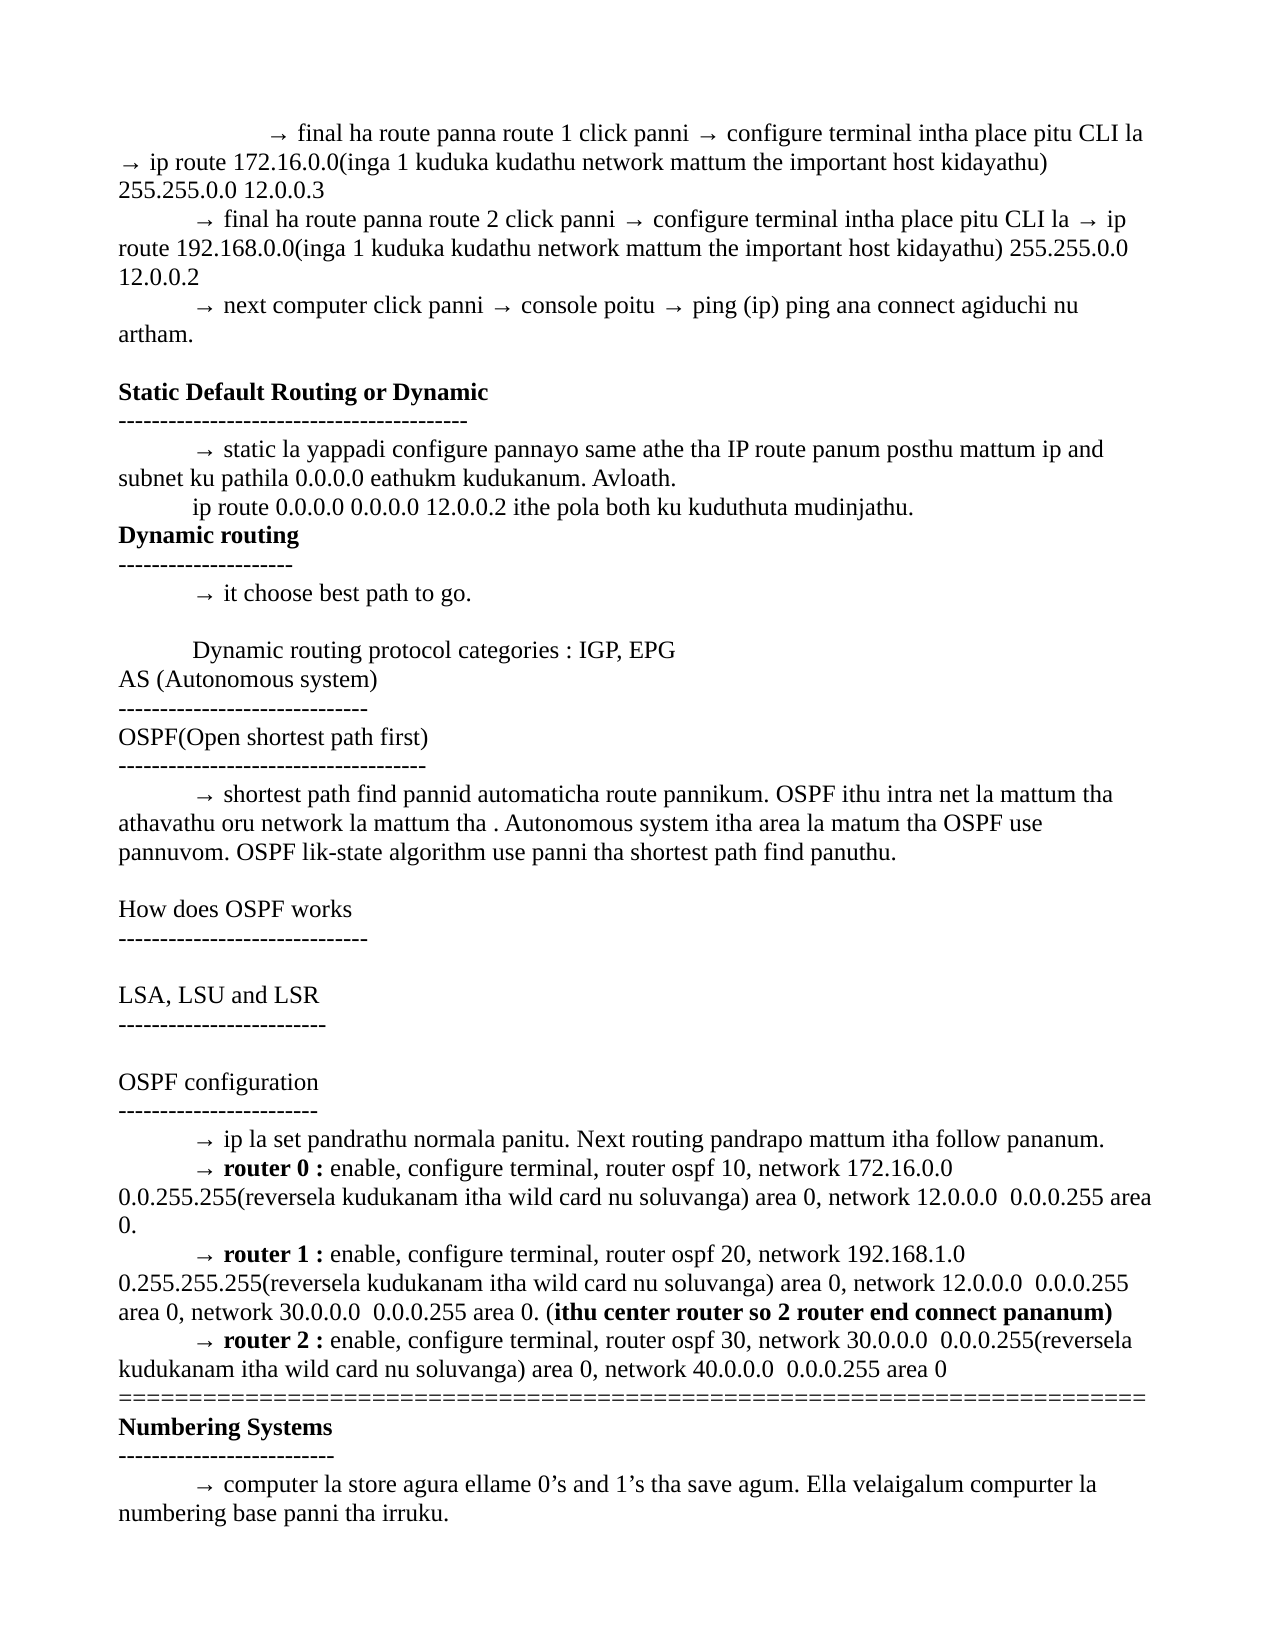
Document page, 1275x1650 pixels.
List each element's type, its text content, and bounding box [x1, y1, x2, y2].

text ------------------------------ [118, 923, 1157, 952]
text AS (Autonomous system) [118, 664, 1157, 693]
text ------------------------------------------ [118, 406, 1157, 434]
text Numbering Systems [118, 1412, 1157, 1441]
text → final ha route panna route 2 click panni → configure terminal intha place pitu CLI la → ip route 192.168.0.0(inga 1 kuduka kudathu network mattum the important host kidayathu) 255.255.0.0 12.0.0.2 [118, 204, 1157, 291]
text → it choose best path to go. [118, 578, 1157, 607]
text ========================================================================= [118, 1383, 1157, 1412]
text LSA, LSU and LSR [118, 981, 1157, 1009]
text ------------------------ [118, 1096, 1157, 1124]
text → ip la set pandrathu normala panitu. Next routing pandrapo mattum itha follow pananum. [118, 1124, 1157, 1153]
text Dynamic routing protocol categories : IGP, EPG [118, 636, 1157, 664]
text → router 0 : enable, configure terminal, router ospf 10, network 172.16.0.0 0.0.255.255(reversela kudukanam itha wild card nu soluvanga) area 0, network 12.0.0.0 0.0.0.255 area 0. [118, 1153, 1157, 1239]
text Dynamic routing [118, 521, 1157, 549]
text -------------------------- [118, 1441, 1157, 1469]
text OSPF(Open shortest path first) [118, 722, 1157, 751]
text --------------------- [118, 549, 1157, 578]
text ------------------------------ [118, 693, 1157, 722]
text → computer la store agura ellame 0’s and 1’s tha save agum. Ella velaigalum compurter la numbering base panni tha irruku. [118, 1469, 1157, 1527]
text How does OSPF works [118, 894, 1157, 923]
text ------------------------- [118, 1009, 1157, 1038]
text → shortest path find pannid automaticha route pannikum. OSPF ithu intra net la mattum tha athavathu oru network la mattum tha . Autonomous system itha area la matum tha OSPF use pannuvom. OSPF lik-state algorithm use panni tha shortest path find panuthu. [118, 779, 1157, 866]
text ------------------------------------- [118, 751, 1157, 779]
text OSPF configuration [118, 1067, 1157, 1096]
text → final ha route panna route 1 click panni → configure terminal intha place pitu CLI la → ip route 172.16.0.0(inga 1 kuduka kudathu network mattum the important host kidayathu) 255.255.0.0 12.0.0.3 [118, 118, 1157, 204]
text → next computer click panni → console poitu → ping (ip) ping ana connect agiduchi nu artham. [118, 291, 1157, 348]
text → router 2 : enable, configure terminal, router ospf 30, network 30.0.0.0 0.0.0.255(reversela kudukanam itha wild card nu soluvanga) area 0, network 40.0.0.0 0.0.0.255 area 0 [118, 1326, 1157, 1383]
text ip route 0.0.0.0 0.0.0.0 12.0.0.2 ithe pola both ku kuduthuta mudinjathu. [118, 492, 1157, 521]
text Static Default Routing or Dynamic [118, 377, 1157, 406]
text → router 1 : enable, configure terminal, router ospf 20, network 192.168.1.0 0.255.255.255(reversela kudukanam itha wild card nu soluvanga) area 0, network 12.0.0.0 0.0.0.255 area 0, network 30.0.0.0 0.0.0.255 area 0. (ithu center router so 2 router end connect pananum) [118, 1239, 1157, 1326]
text → static la yappadi configure pannayo same athe tha IP route panum posthu mattum ip and subnet ku pathila 0.0.0.0 eathukm kudukanum. Avloath. [118, 434, 1157, 492]
